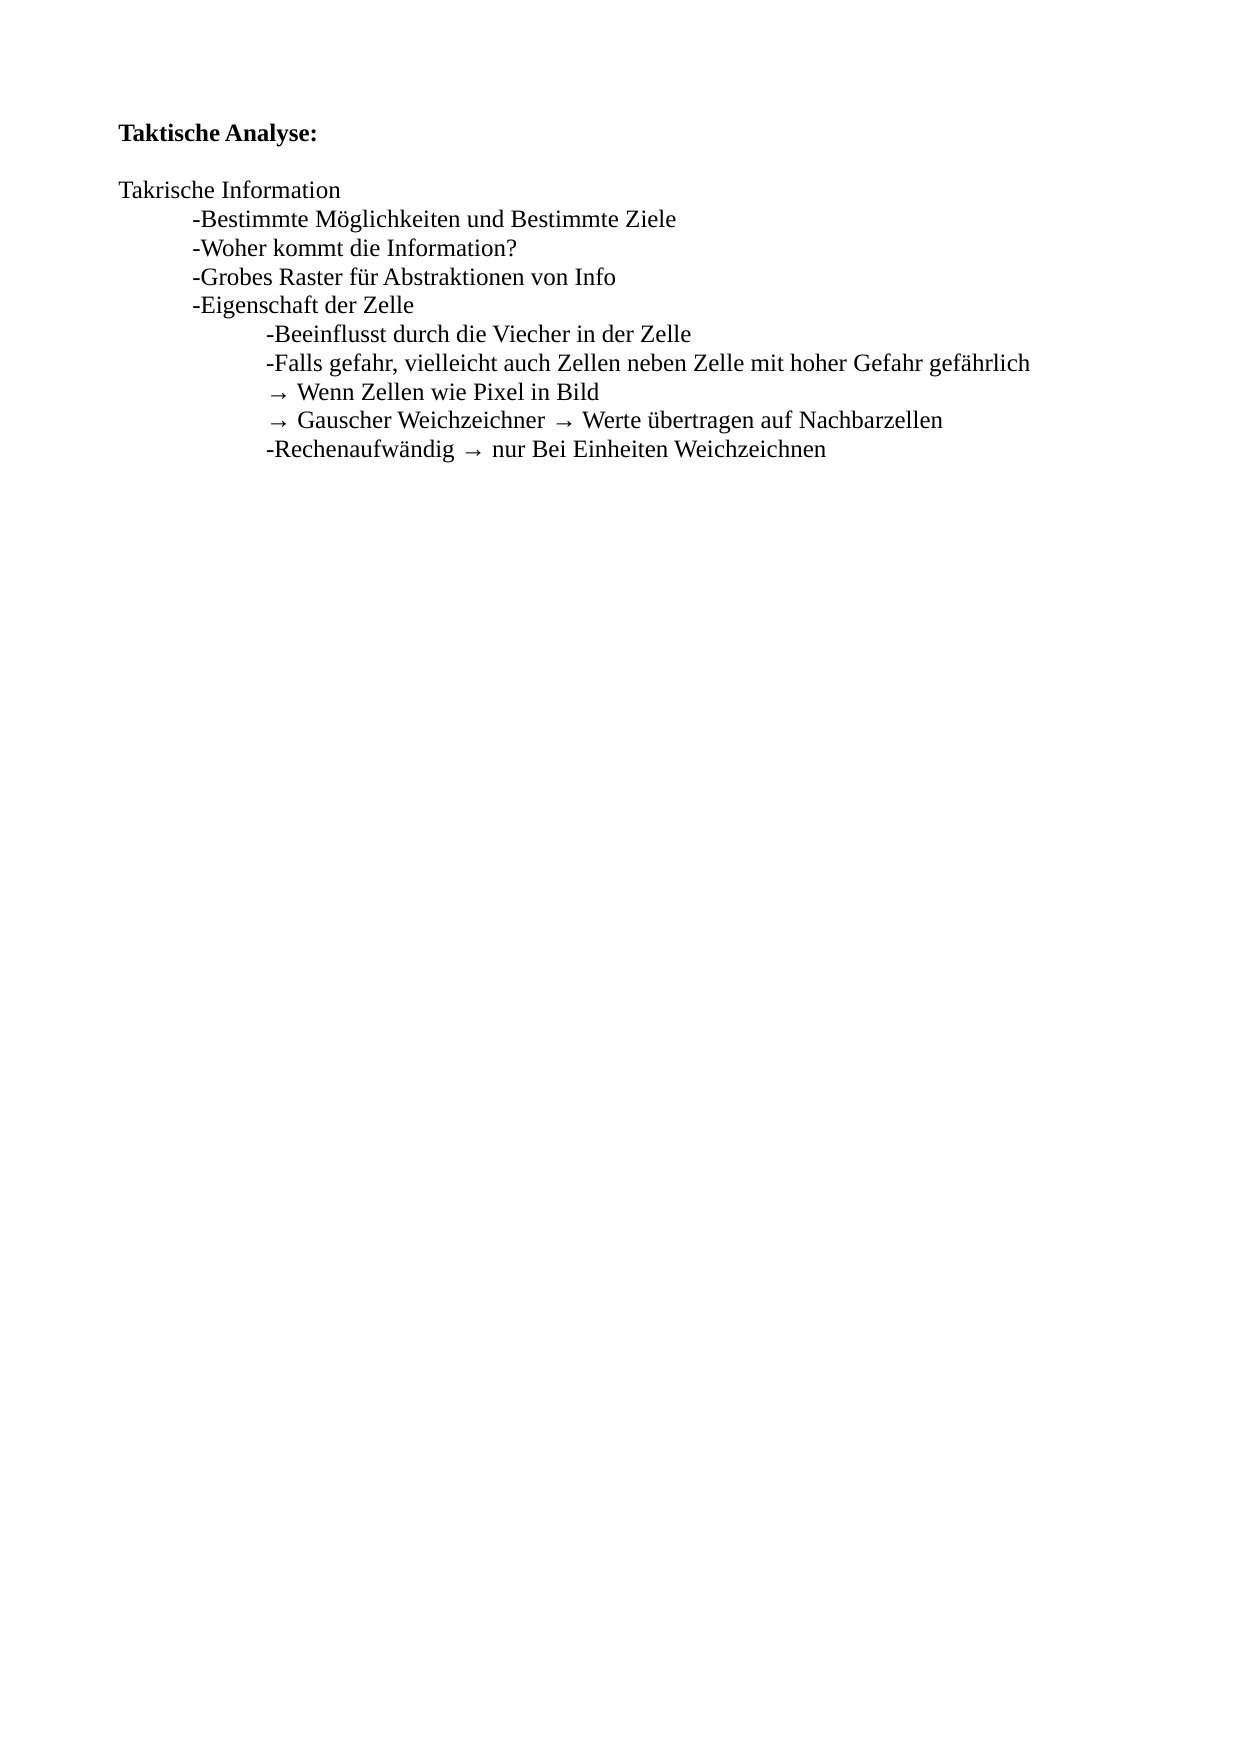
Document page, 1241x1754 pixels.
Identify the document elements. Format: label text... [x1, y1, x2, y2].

text -Rechenaufwändig → nur Bei Einheiten Weichzeichnen [118, 434, 1122, 463]
text -Woher kommt die Information? [118, 233, 1122, 262]
text Taktische Analyse: [118, 118, 1122, 147]
text Takrische Information [118, 176, 1122, 204]
text → Gauscher Weichzeichner → Werte übertragen auf Nachbarzellen [118, 406, 1122, 434]
text -Beeinflusst durch die Viecher in der Zelle [118, 319, 1122, 348]
text -Eigenschaft der Zelle [118, 291, 1122, 319]
text -Bestimmte Möglichkeiten und Bestimmte Ziele [118, 204, 1122, 233]
text → Wenn Zellen wie Pixel in Bild [118, 377, 1122, 406]
text -Falls gefahr, vielleicht auch Zellen neben Zelle mit hoher Gefahr gefährlich [118, 348, 1122, 377]
text -Grobes Raster für Abstraktionen von Info [118, 262, 1122, 291]
